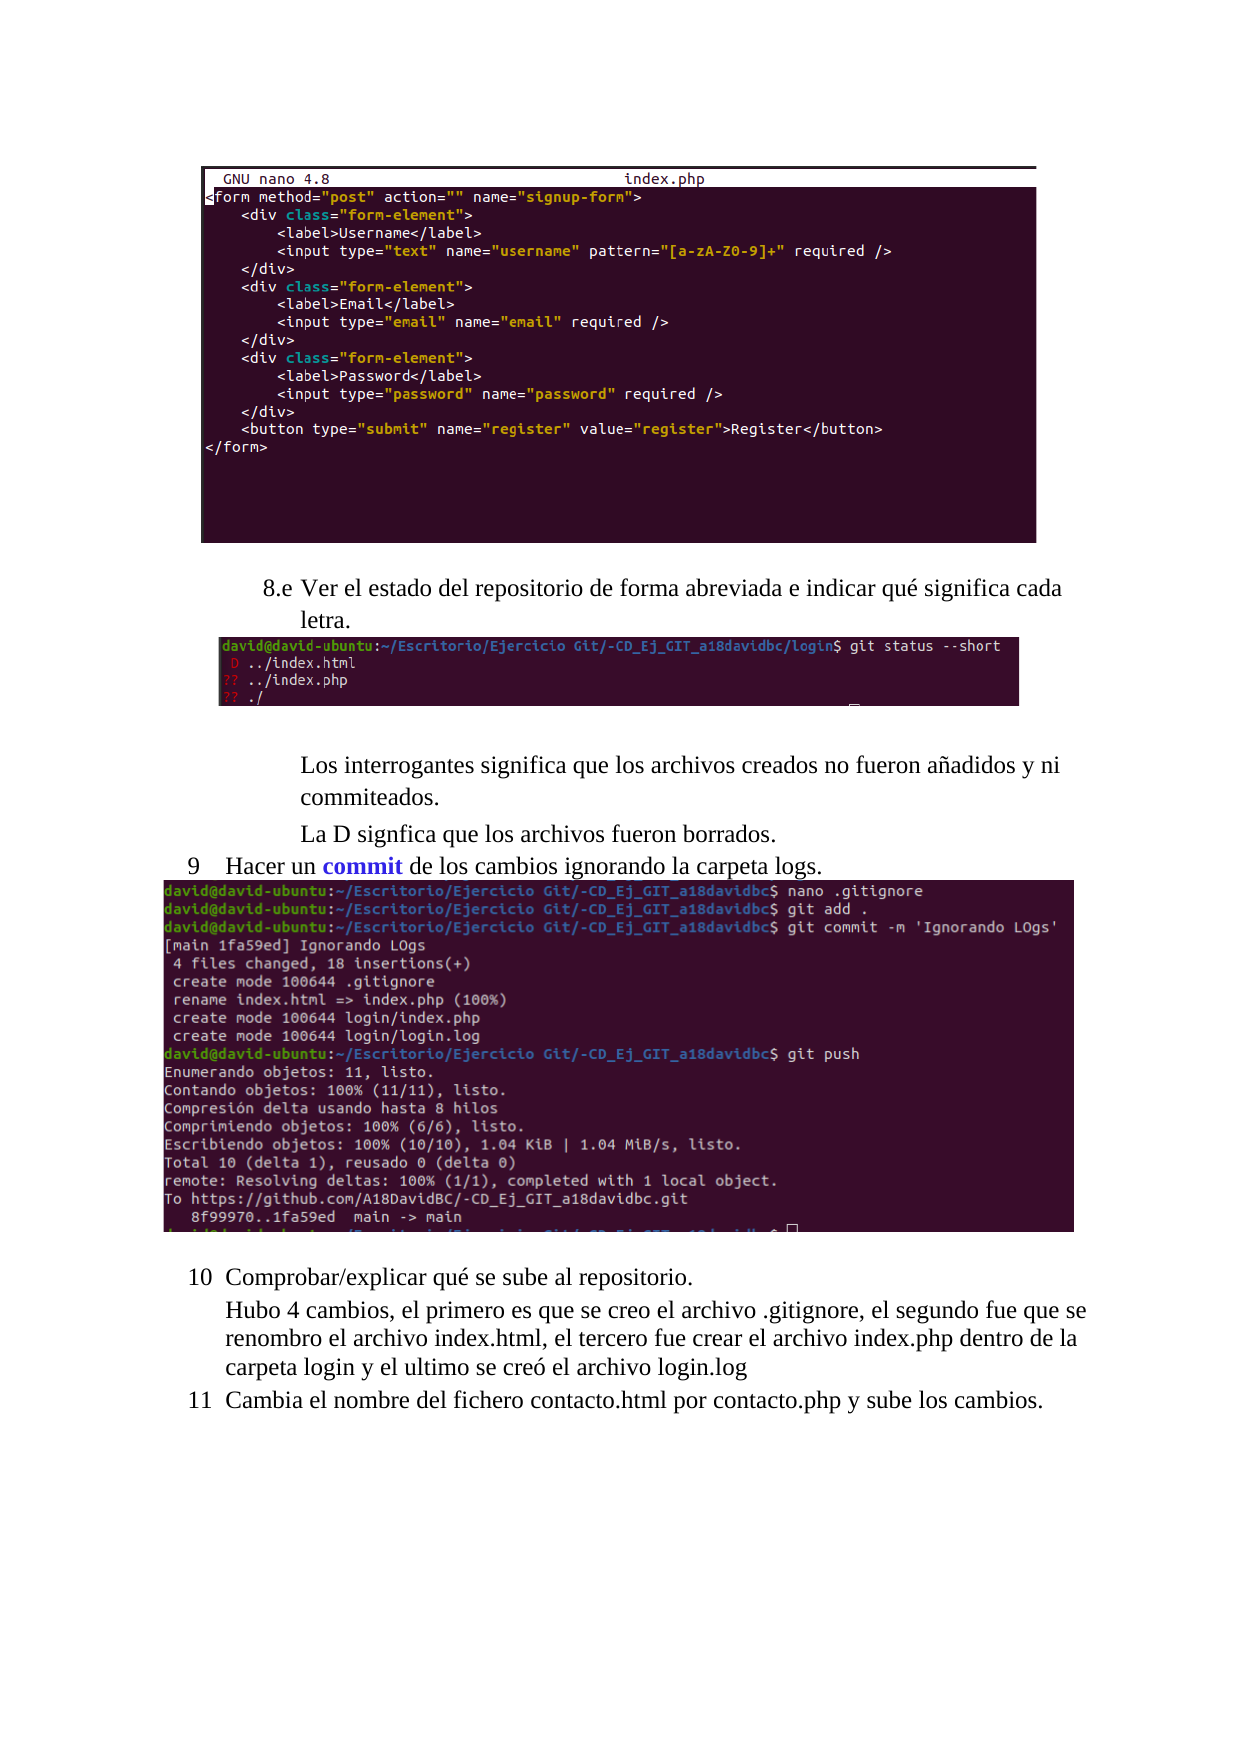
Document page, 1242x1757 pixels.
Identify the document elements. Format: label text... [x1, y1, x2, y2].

list Los interrogantes significa que los archivos creados no fueron añadidos y ni commiteados. [263, 750, 1063, 811]
list Hubo 4 cambios, el primero es que se creo el archivo .gitignore, el segundo fue que se renombro el archivo index.html, el tercero fue crear el archivo index.php dentro de la carpeta login y el ultimo se creó el archivo login.log [187, 1295, 1098, 1381]
list La D signfica que los archivos fueron borrados. [263, 819, 1063, 848]
picture [218, 637, 1020, 706]
picture [163, 880, 1074, 1232]
list Ver el estado del repositorio de forma abreviada e indicar qué significa cada letra. [263, 573, 1063, 634]
list Hacer un commit de los cambios ignorando la carpeta logs. [187, 851, 1098, 880]
picture [201, 166, 1037, 543]
list Comprobar/explicar qué se sube al repositorio. [187, 1262, 1098, 1291]
list Cambia el nombre del fichero contacto.html por contacto.php y sube los cambios. [187, 1385, 1098, 1414]
